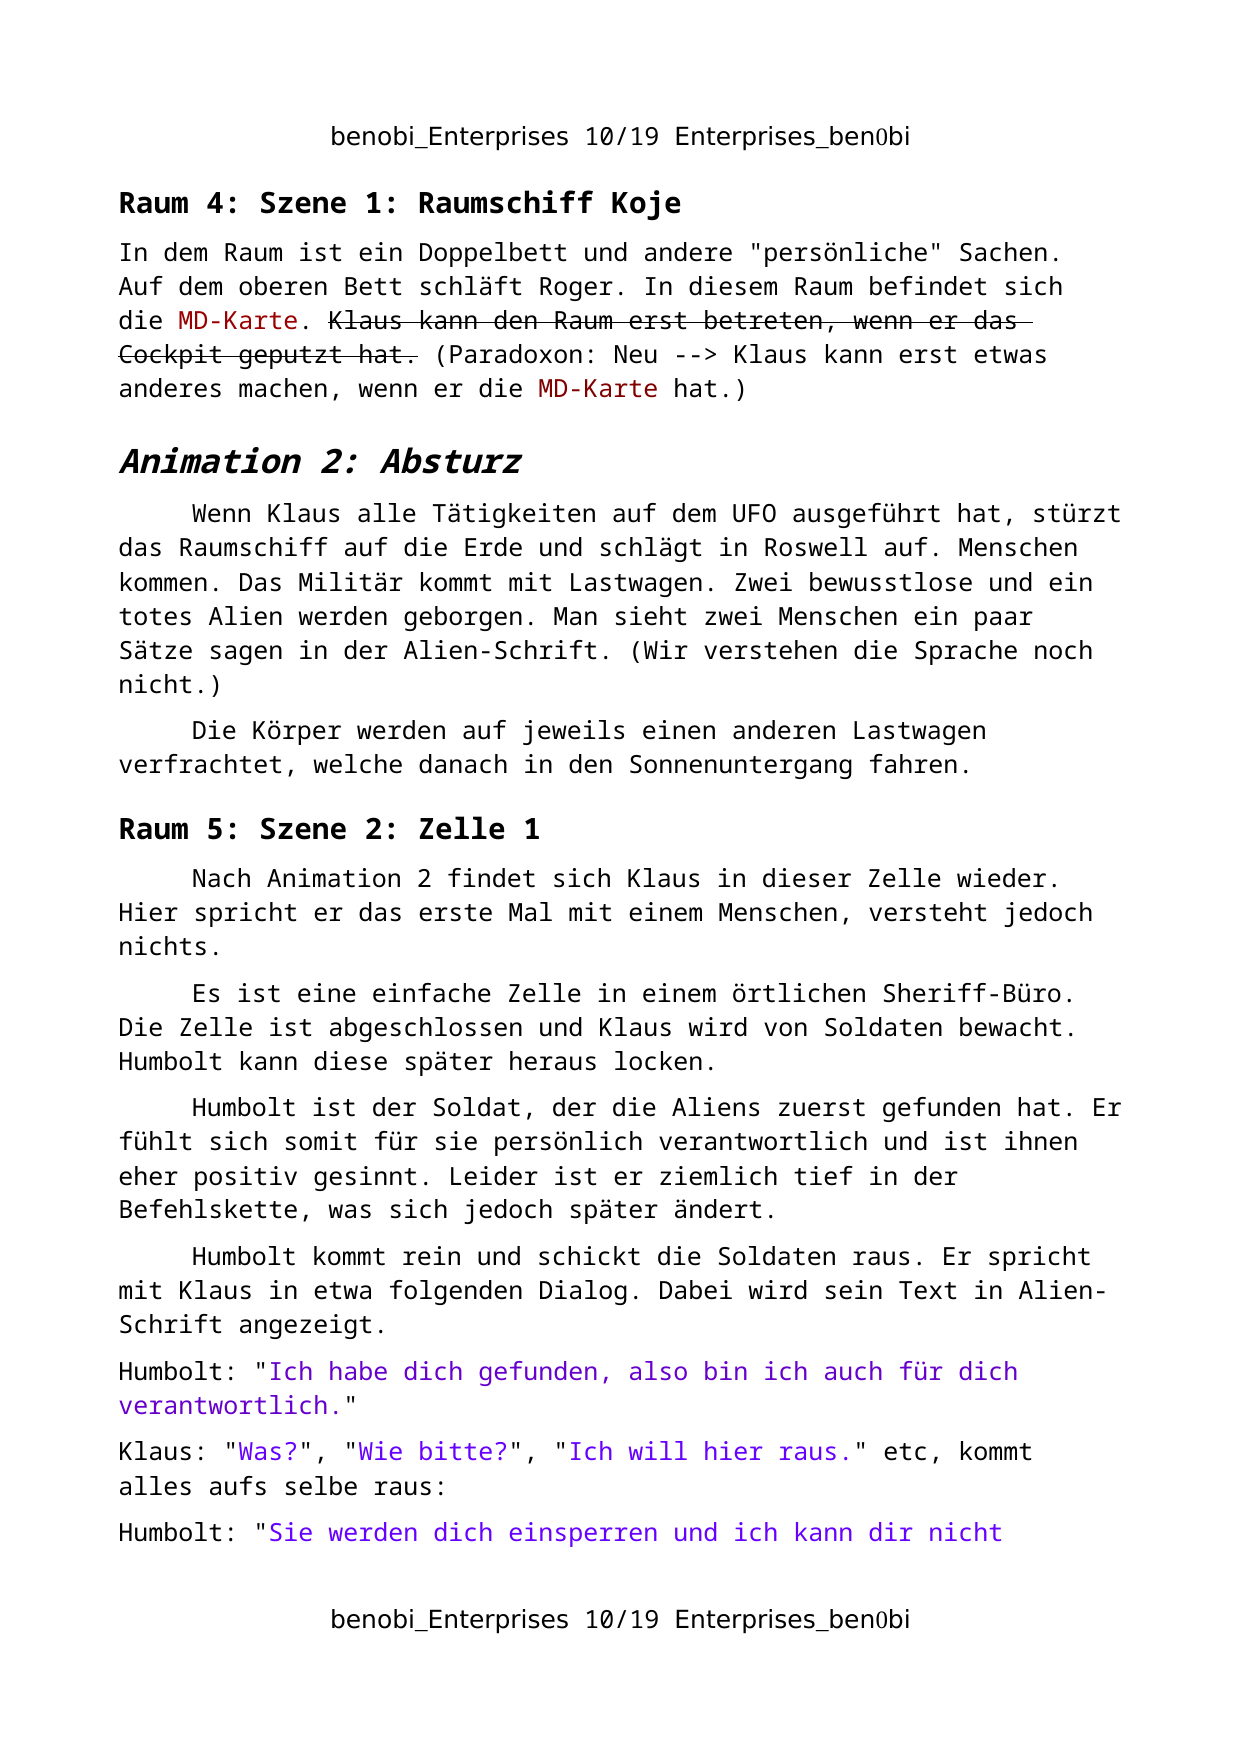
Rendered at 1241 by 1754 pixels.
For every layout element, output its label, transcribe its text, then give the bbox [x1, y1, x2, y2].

text Humbolt kommt rein und schickt die Soldaten raus. Er spricht mit Klaus in etwa folgenden Dialog. Dabei wird sein Text in Alien-Schrift angezeigt. [118, 1239, 1122, 1341]
text Klaus: "Was?", "Wie bitte?", "Ich will hier raus." etc, kommt alles aufs selbe raus: [118, 1434, 1122, 1502]
subtitle Raum 5: Szene 2: Zelle 1 [118, 808, 1122, 848]
text Humbolt: "Sie werden dich einsperren und ich kann dir nicht [118, 1515, 1122, 1549]
text Humbolt ist der Soldat, der die Aliens zuerst gefunden hat. Er fühlt sich somit für sie persönlich verantwortlich und ist ihnen eher positiv gesinnt. Leider ist er ziemlich tief in der Befehlskette, was sich jedoch später ändert. [118, 1090, 1122, 1226]
text Wenn Klaus alle Tätigkeiten auf dem UFO ausgeführt hat, stürzt das Raumschiff auf die Erde und schlägt in Roswell auf. Menschen kommen. Das Militär kommt mit Lastwagen. Zwei bewusstlose und ein totes Alien werden geborgen. Man sieht zwei Menschen ein paar Sätze sagen in der Alien-Schrift. (Wir verstehen die Sprache noch nicht.) [118, 496, 1122, 700]
text Humbolt: "Ich habe dich gefunden, also bin ich auch für dich verantwortlich." [118, 1353, 1122, 1422]
subtitle Raum 4: Szene 1: Raumschiff Koje [118, 182, 1122, 222]
subtitle Animation 2: Absturz [118, 438, 1122, 483]
text Die Körper werden auf jeweils einen anderen Lastwagen verfrachtet, welche danach in den Sonnenuntergang fahren. [118, 713, 1122, 781]
text Nach Animation 2 findet sich Klaus in dieser Zelle wieder. Hier spricht er das erste Mal mit einem Menschen, versteht jedoch nichts. [118, 861, 1122, 963]
text In dem Raum ist ein Doppelbett und andere "persönliche" Sachen. Auf dem oberen Bett schläft Roger. In diesem Raum befindet sich die MD-Karte. Klaus kann den Raum erst betreten, wenn er das Cockpit geputzt hat. (Paradoxon: Neu --> Klaus kann erst etwas anderes machen, wenn er die MD-Karte hat.) [118, 234, 1122, 404]
text Es ist eine einfache Zelle in einem örtlichen Sheriff-Büro. Die Zelle ist abgeschlossen und Klaus wird von Soldaten bewacht. Humbolt kann diese später heraus locken. [118, 975, 1122, 1077]
